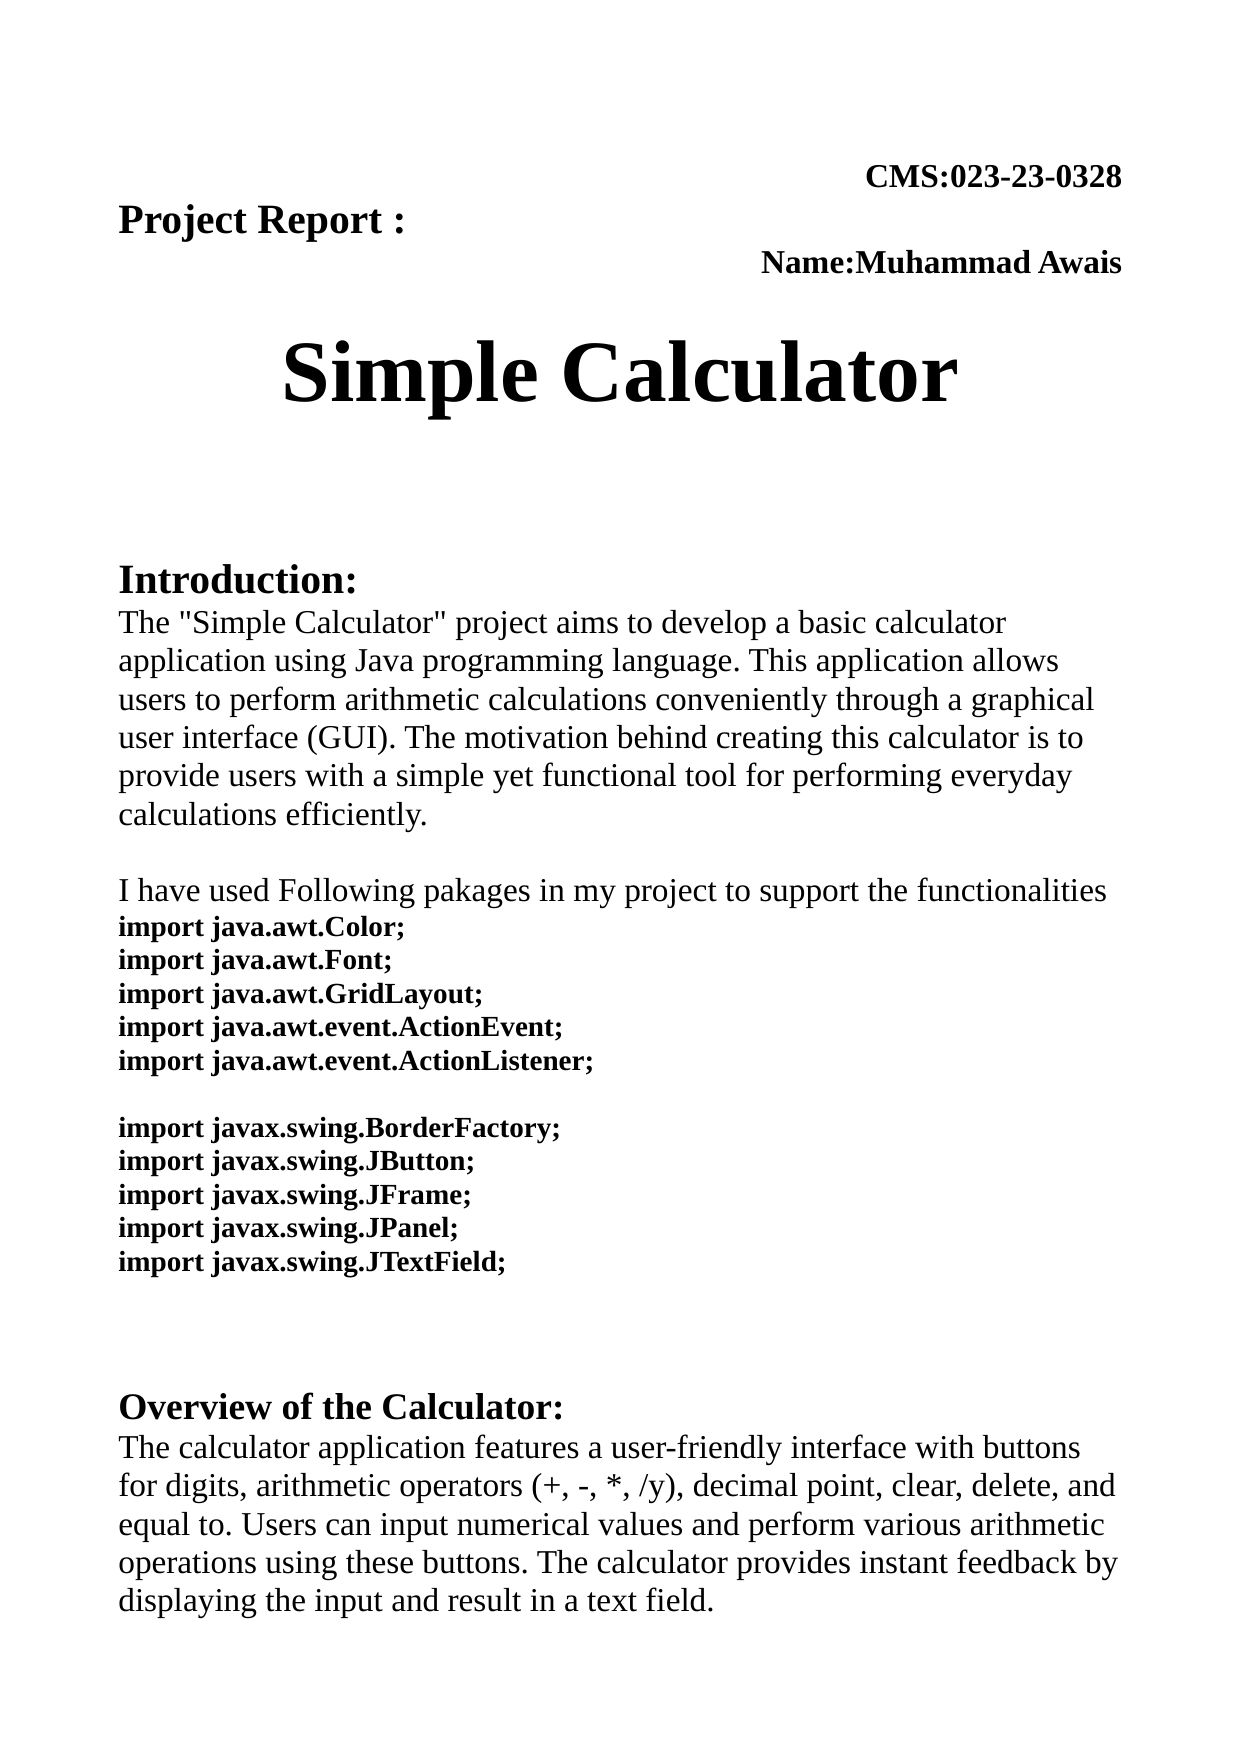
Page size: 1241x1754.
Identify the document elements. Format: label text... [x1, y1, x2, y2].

text import javax.swing.JPanel; [118, 1211, 1122, 1244]
text import javax.swing.JFrame; [118, 1177, 1122, 1211]
text import javax.swing.BorderFactory; [118, 1110, 1122, 1143]
text import java.awt.GridLayout; [118, 976, 1122, 1009]
text I have used Following pakages in my project to support the functionalities [118, 870, 1122, 909]
text Name:Muhammad Awais [118, 243, 1122, 281]
text import java.awt.Font; [118, 942, 1122, 976]
text Simple Calculator [118, 319, 1122, 420]
text import javax.swing.JButton; [118, 1143, 1122, 1177]
text The calculator application features a user-friendly interface with buttons for digits, arithmetic operators (+, -, *, /y), decimal point, clear, delete, and equal to. Users can input numerical values and perform various arithmetic operations using these buttons. The calculator provides instant feedback by displaying the input and result in a text field. [118, 1427, 1122, 1619]
text import javax.swing.JTextField; [118, 1244, 1122, 1278]
text Overview of the Calculator: [118, 1384, 1122, 1427]
text Project Report : [118, 195, 1122, 243]
text import java.awt.event.ActionEvent; [118, 1009, 1122, 1043]
text The "Simple Calculator" project aims to develop a basic calculator application using Java programming language. This application allows users to perform arithmetic calculations conveniently through a graphical user interface (GUI). The motivation behind creating this calculator is to provide users with a simple yet functional tool for performing everyday calculations efficiently. [118, 602, 1122, 832]
text import java.awt.event.ActionListener; [118, 1043, 1122, 1076]
text Introduction: [118, 554, 1122, 602]
text CMS:023-23-0328 [118, 156, 1122, 195]
text import java.awt.Color; [118, 909, 1122, 942]
